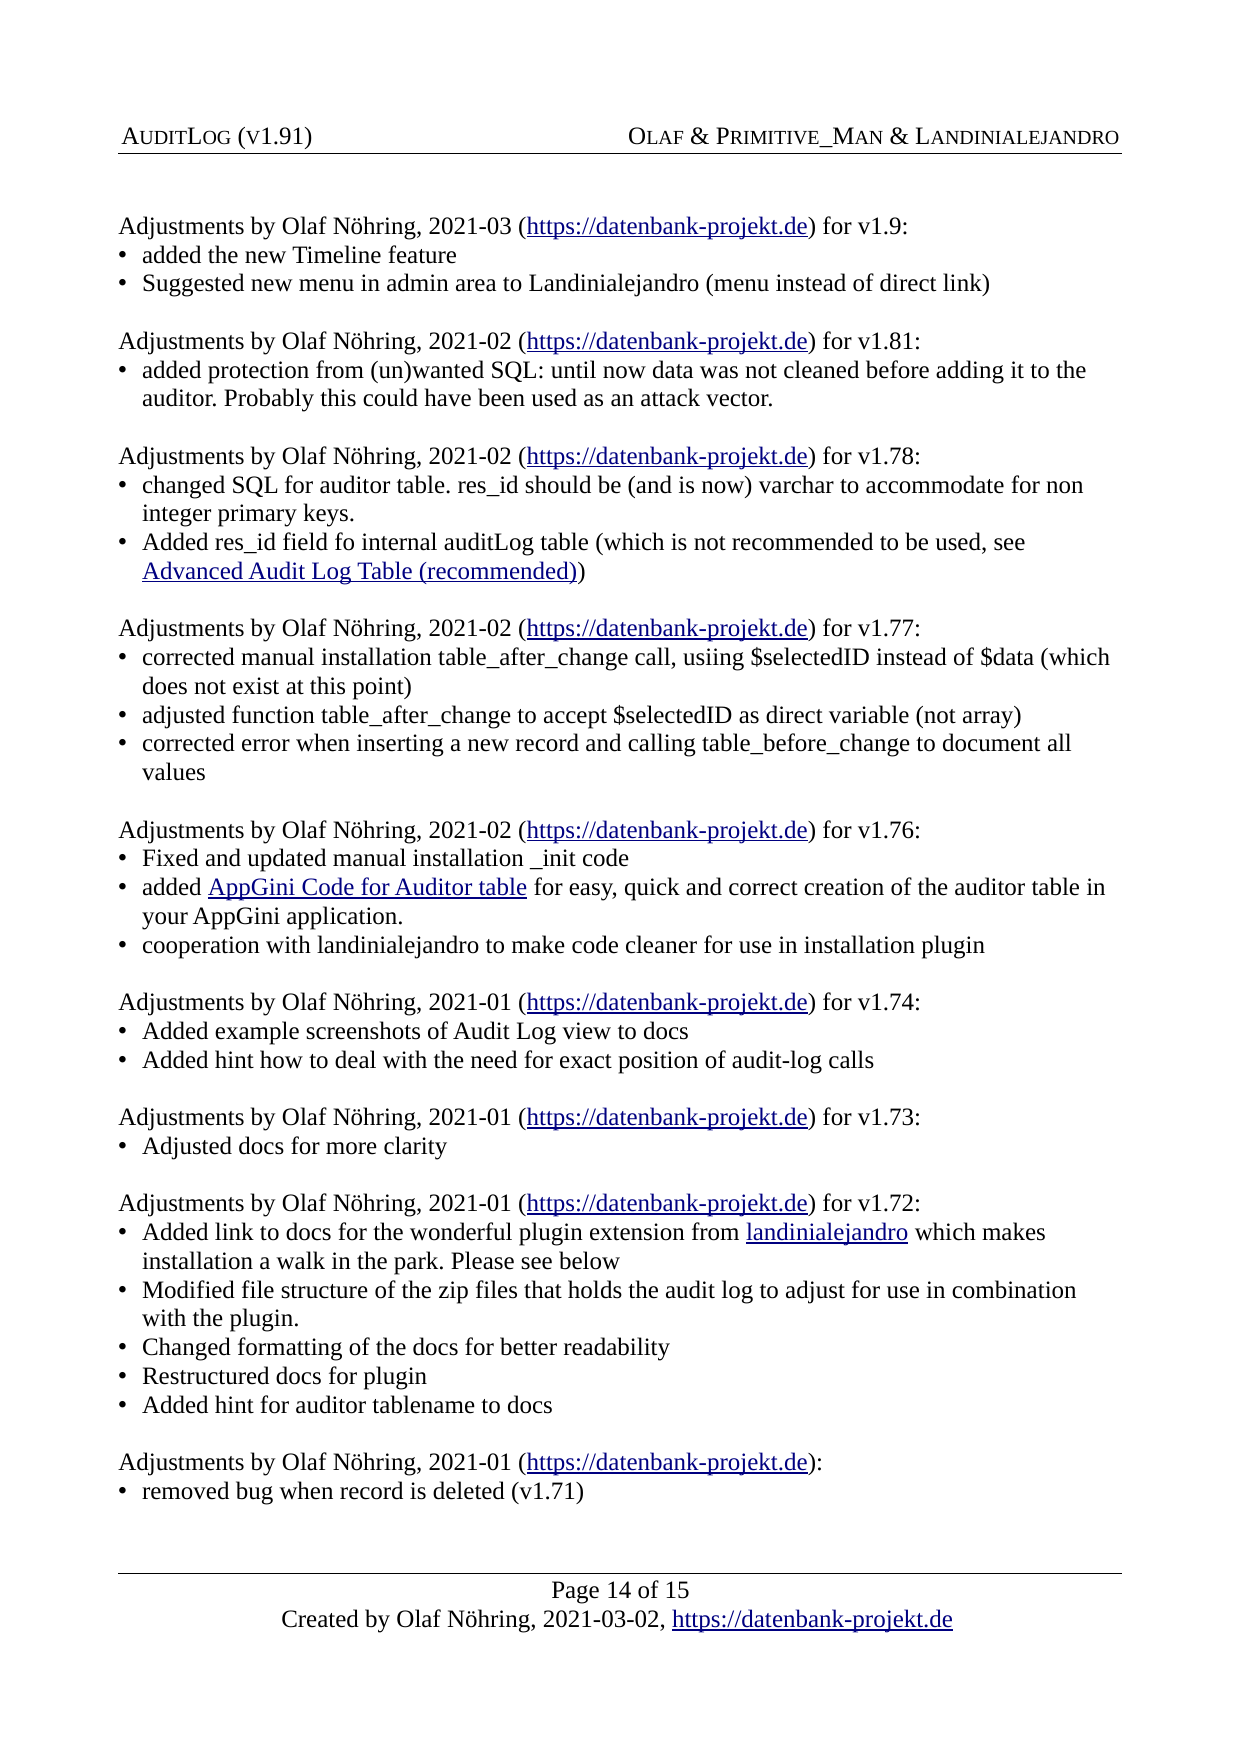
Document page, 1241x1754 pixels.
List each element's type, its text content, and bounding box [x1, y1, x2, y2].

text Adjustments by Olaf Nöhring, 2021-01 (https://datenbank-projekt.de): [118, 1447, 1122, 1476]
text Adjustments by Olaf Nöhring, 2021-02 (https://datenbank-projekt.de) for v1.78: [118, 441, 1122, 470]
list added the new Timeline feature [118, 240, 1122, 268]
list changed SQL for auditor table. res_id should be (and is now) varchar to accommodate for non integer primary keys. [118, 470, 1122, 527]
list Added hint how to deal with the need for exact position of audit-log calls [118, 1045, 1122, 1073]
list Modified file structure of the zip files that holds the audit log to adjust for use in combination with the plugin. [118, 1275, 1122, 1332]
list added protection from (un)wanted SQL: until now data was not cleaned before adding it to the auditor. Probably this could have been used as an attack vector. [118, 355, 1122, 412]
list Added hint for auditor tablename to docs [118, 1390, 1122, 1418]
list Added res_id field fo internal auditLog table (which is not recommended to be used, see Advanced Audit Log Table (recommended)) [118, 527, 1122, 585]
list Fixed and updated manual installation _init code [118, 843, 1122, 872]
text Adjustments by Olaf Nöhring, 2021-02 (https://datenbank-projekt.de) for v1.76: [118, 815, 1122, 843]
list cooperation with landinialejandro to make code cleaner for use in installation plugin [118, 930, 1122, 958]
text Adjustments by Olaf Nöhring, 2021-01 (https://datenbank-projekt.de) for v1.72: [118, 1188, 1122, 1217]
list Added link to docs for the wonderful plugin extension from landinialejandro which makes installation a walk in the park. Please see below [118, 1217, 1122, 1275]
text Adjustments by Olaf Nöhring, 2021-02 (https://datenbank-projekt.de) for v1.81: [118, 326, 1122, 355]
list corrected error when inserting a new record and calling table_before_change to document all values [118, 728, 1122, 786]
list Suggested new menu in admin area to Landinialejandro (menu instead of direct link) [118, 268, 1122, 297]
list corrected manual installation table_after_change call, usiing $selectedID instead of $data (which does not exist at this point) [118, 642, 1122, 700]
list Changed formatting of the docs for better readability [118, 1332, 1122, 1361]
text Adjustments by Olaf Nöhring, 2021-03 (https://datenbank-projekt.de) for v1.9: [118, 211, 1122, 240]
list Restructured docs for plugin [118, 1361, 1122, 1390]
list Adjusted docs for more clarity [118, 1131, 1122, 1160]
list Added example screenshots of Audit Log view to docs [118, 1016, 1122, 1045]
list removed bug when record is deleted (v1.71) [118, 1476, 1122, 1505]
text Adjustments by Olaf Nöhring, 2021-02 (https://datenbank-projekt.de) for v1.77: [118, 613, 1122, 642]
list adjusted function table_after_change to accept $selectedID as direct variable (not array) [118, 700, 1122, 728]
list added AppGini Code for Auditor table for easy, quick and correct creation of the auditor table in your AppGini application. [118, 872, 1122, 930]
text Adjustments by Olaf Nöhring, 2021-01 (https://datenbank-projekt.de) for v1.74: [118, 987, 1122, 1016]
text Adjustments by Olaf Nöhring, 2021-01 (https://datenbank-projekt.de) for v1.73: [118, 1102, 1122, 1131]
